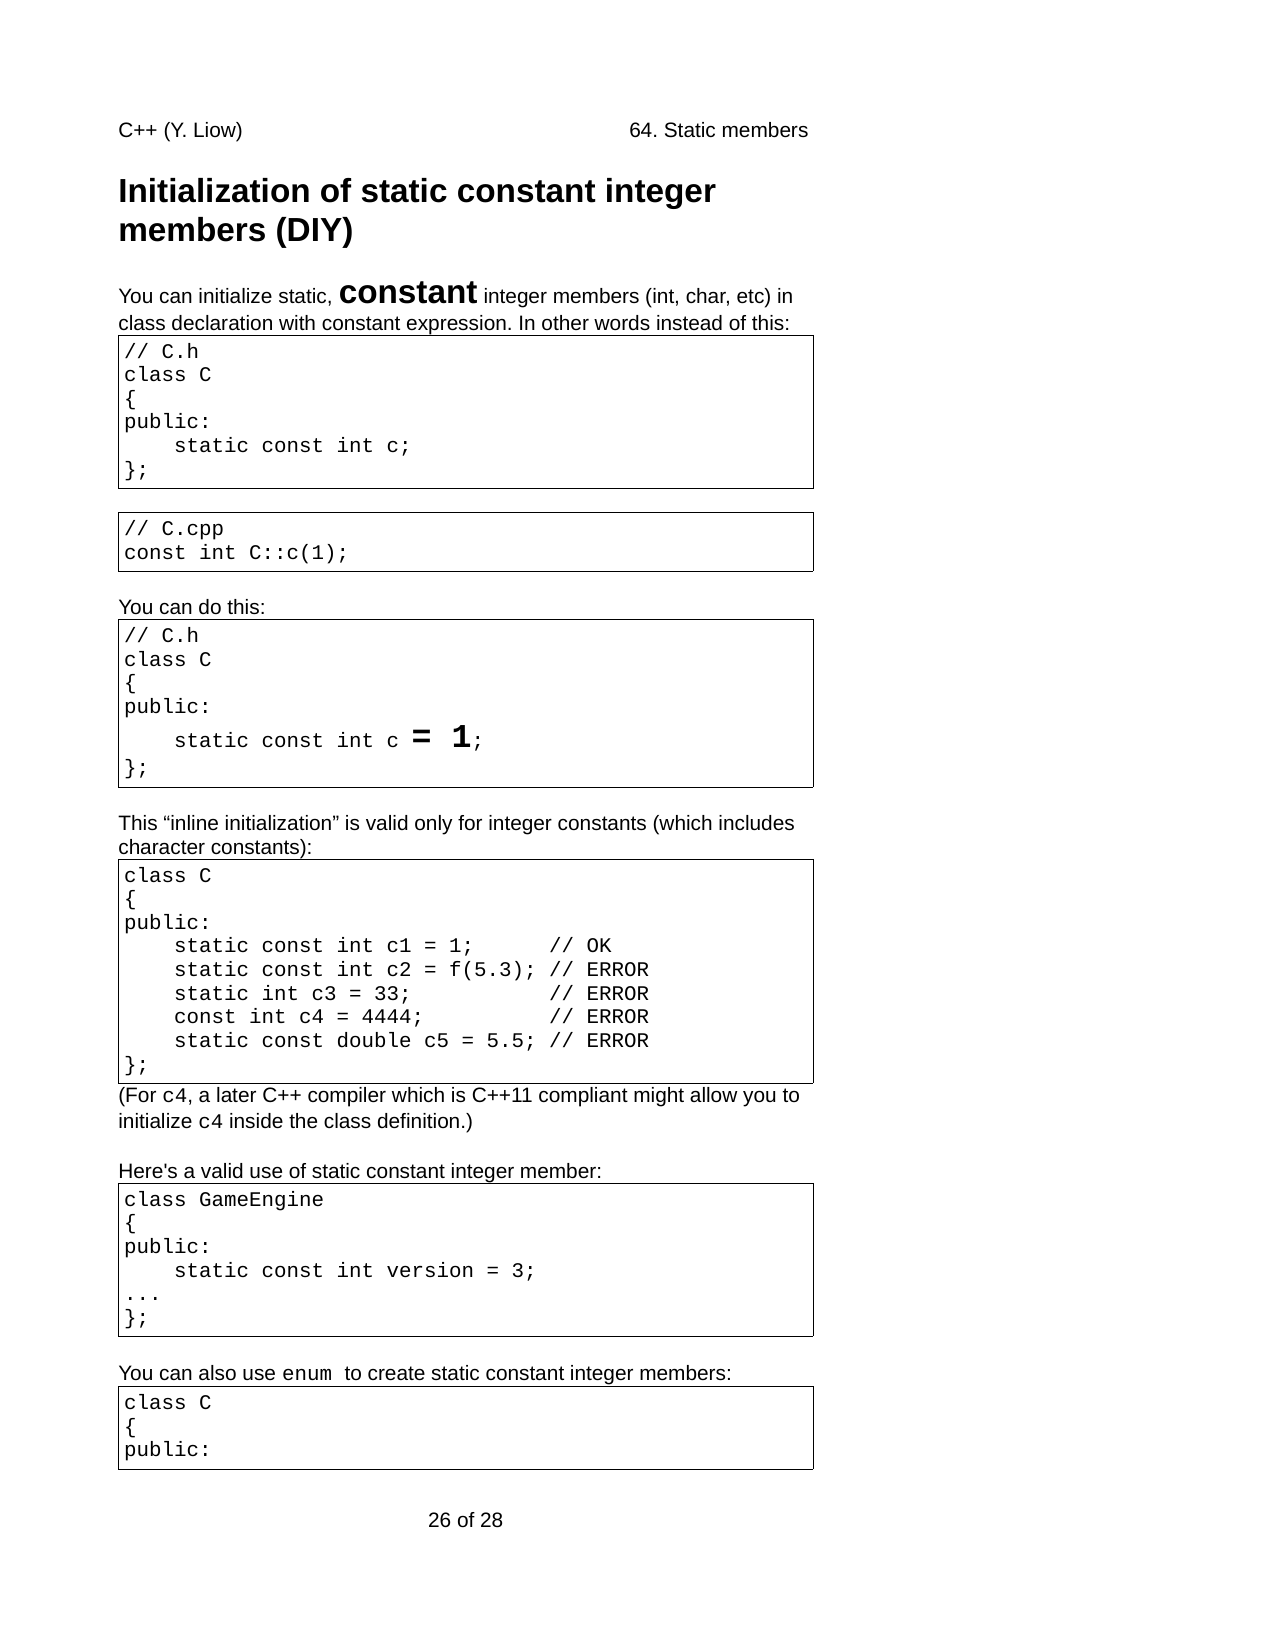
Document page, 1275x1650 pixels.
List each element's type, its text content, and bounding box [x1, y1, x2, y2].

text You can also use enum to create static constant integer members: [118, 1360, 813, 1386]
text Initialization of static constant integer members (DIY) [118, 172, 813, 248]
table_header class C { public: [119, 1387, 813, 1469]
text This “inline initialization” is valid only for integer constants (which includes character constants): [118, 811, 813, 859]
table_header // C.cpp const int C::c(1); [119, 513, 813, 571]
text You can initialize static, constant integer members (int, char, etc) in class declaration with constant expression. In other words instead of this: [118, 272, 813, 335]
table_header class C { public: static const int c1 = 1; // OK static const int c2 = f(5.3); // ERROR static int c3 = 33; // ERROR const int c4 = 4444; // ERROR static const double c5 = 5.5; // ERROR }; [119, 860, 813, 1083]
text You can do this: [118, 595, 813, 619]
table_header // C.h class C { public: static const int c; }; [119, 336, 813, 488]
text (For c4, a later C++ compiler which is C++11 compliant might allow you to initialize c4 inside the class definition.) [118, 1084, 813, 1135]
table_header // C.h class C { public: static const int c = 1; }; [119, 620, 813, 787]
text Here's a valid use of static constant integer member: [118, 1159, 813, 1183]
table_header class GameEngine { public: static const int version = 3; ... }; [119, 1184, 813, 1336]
